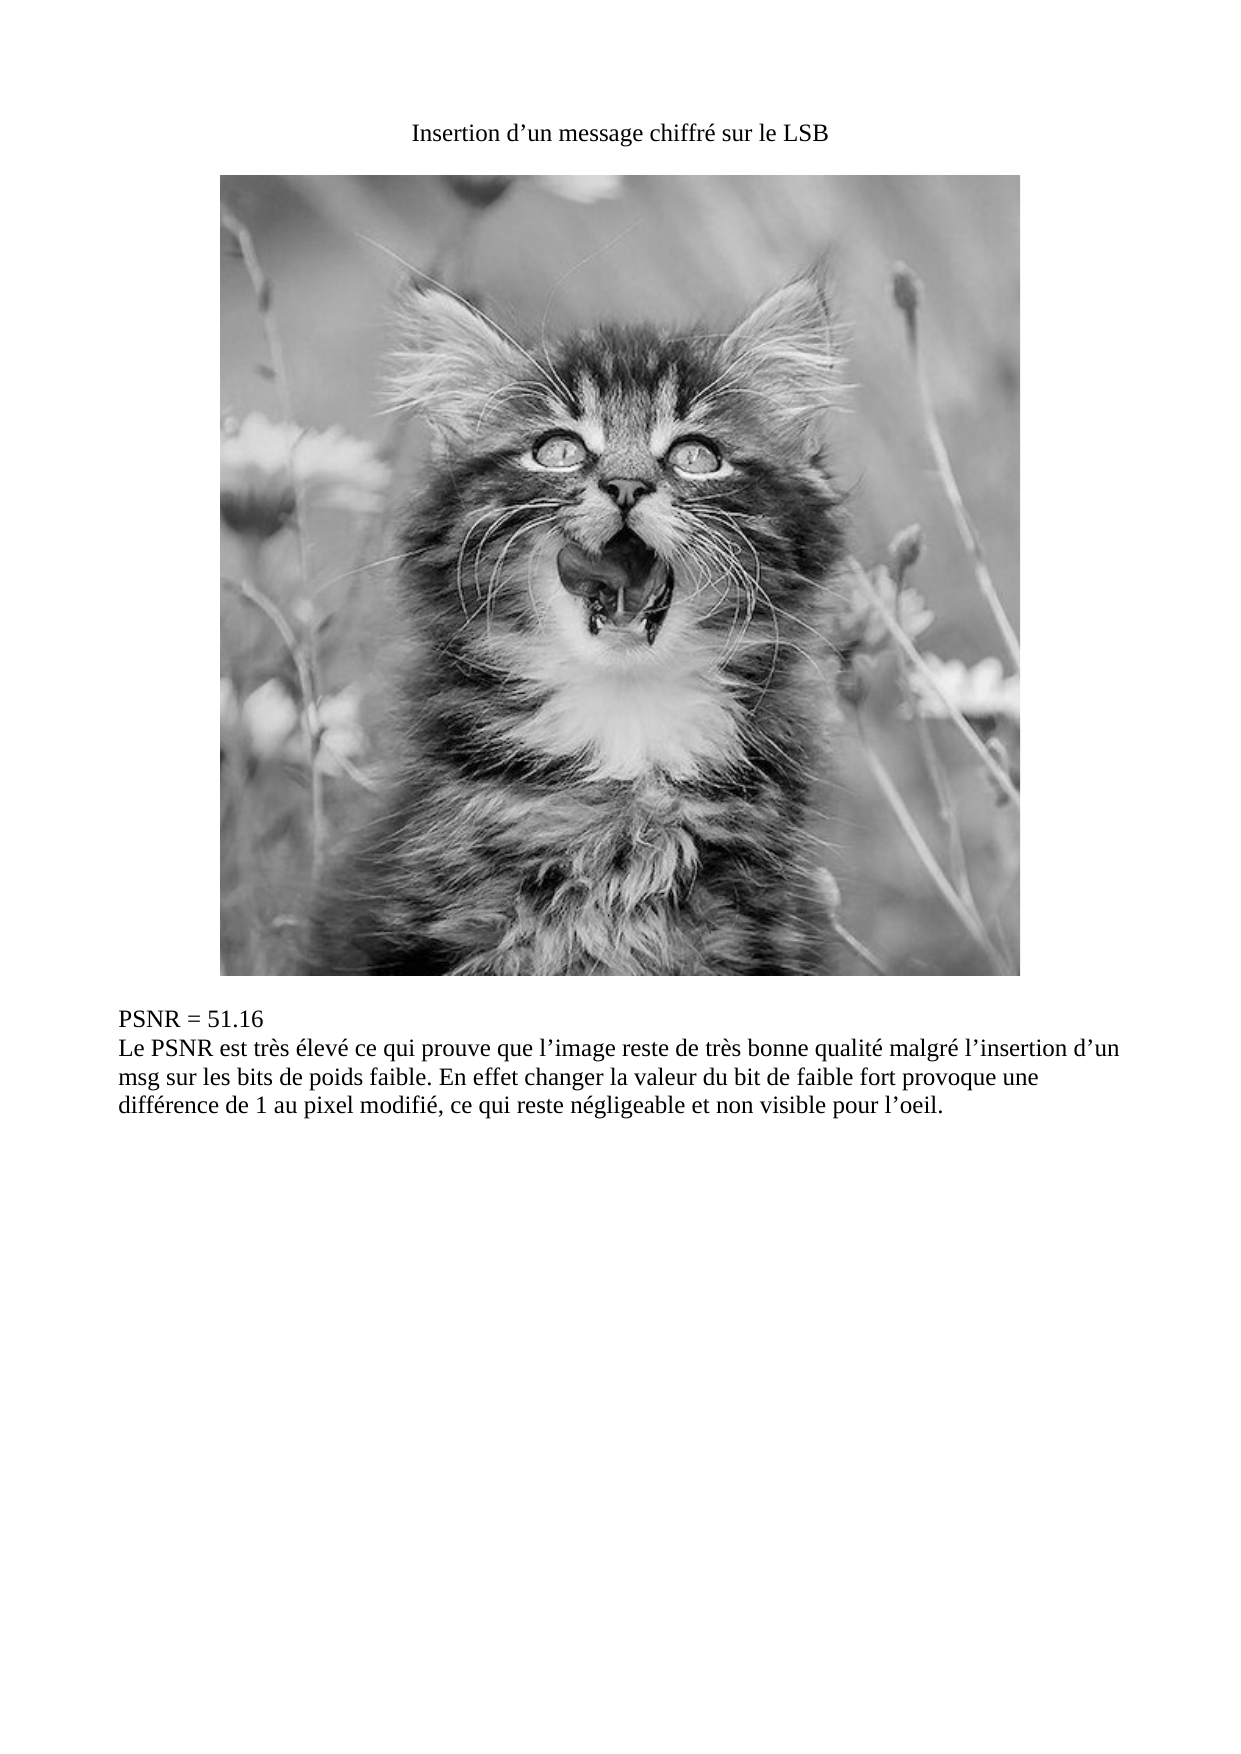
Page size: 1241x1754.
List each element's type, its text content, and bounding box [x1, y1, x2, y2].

text Insertion d’un message chiffré sur le LSB [118, 118, 1122, 147]
text Le PSNR est très élevé ce qui prouve que l’image reste de très bonne qualité malgré l’insertion d’un msg sur les bits de poids faible. En effet changer la valeur du bit de faible fort provoque une différence de 1 au pixel modifié, ce qui reste négligeable et non visible pour l’oeil. [118, 1033, 1122, 1119]
text PSNR = 51.16 [118, 1004, 1122, 1033]
picture [220, 175, 1020, 976]
